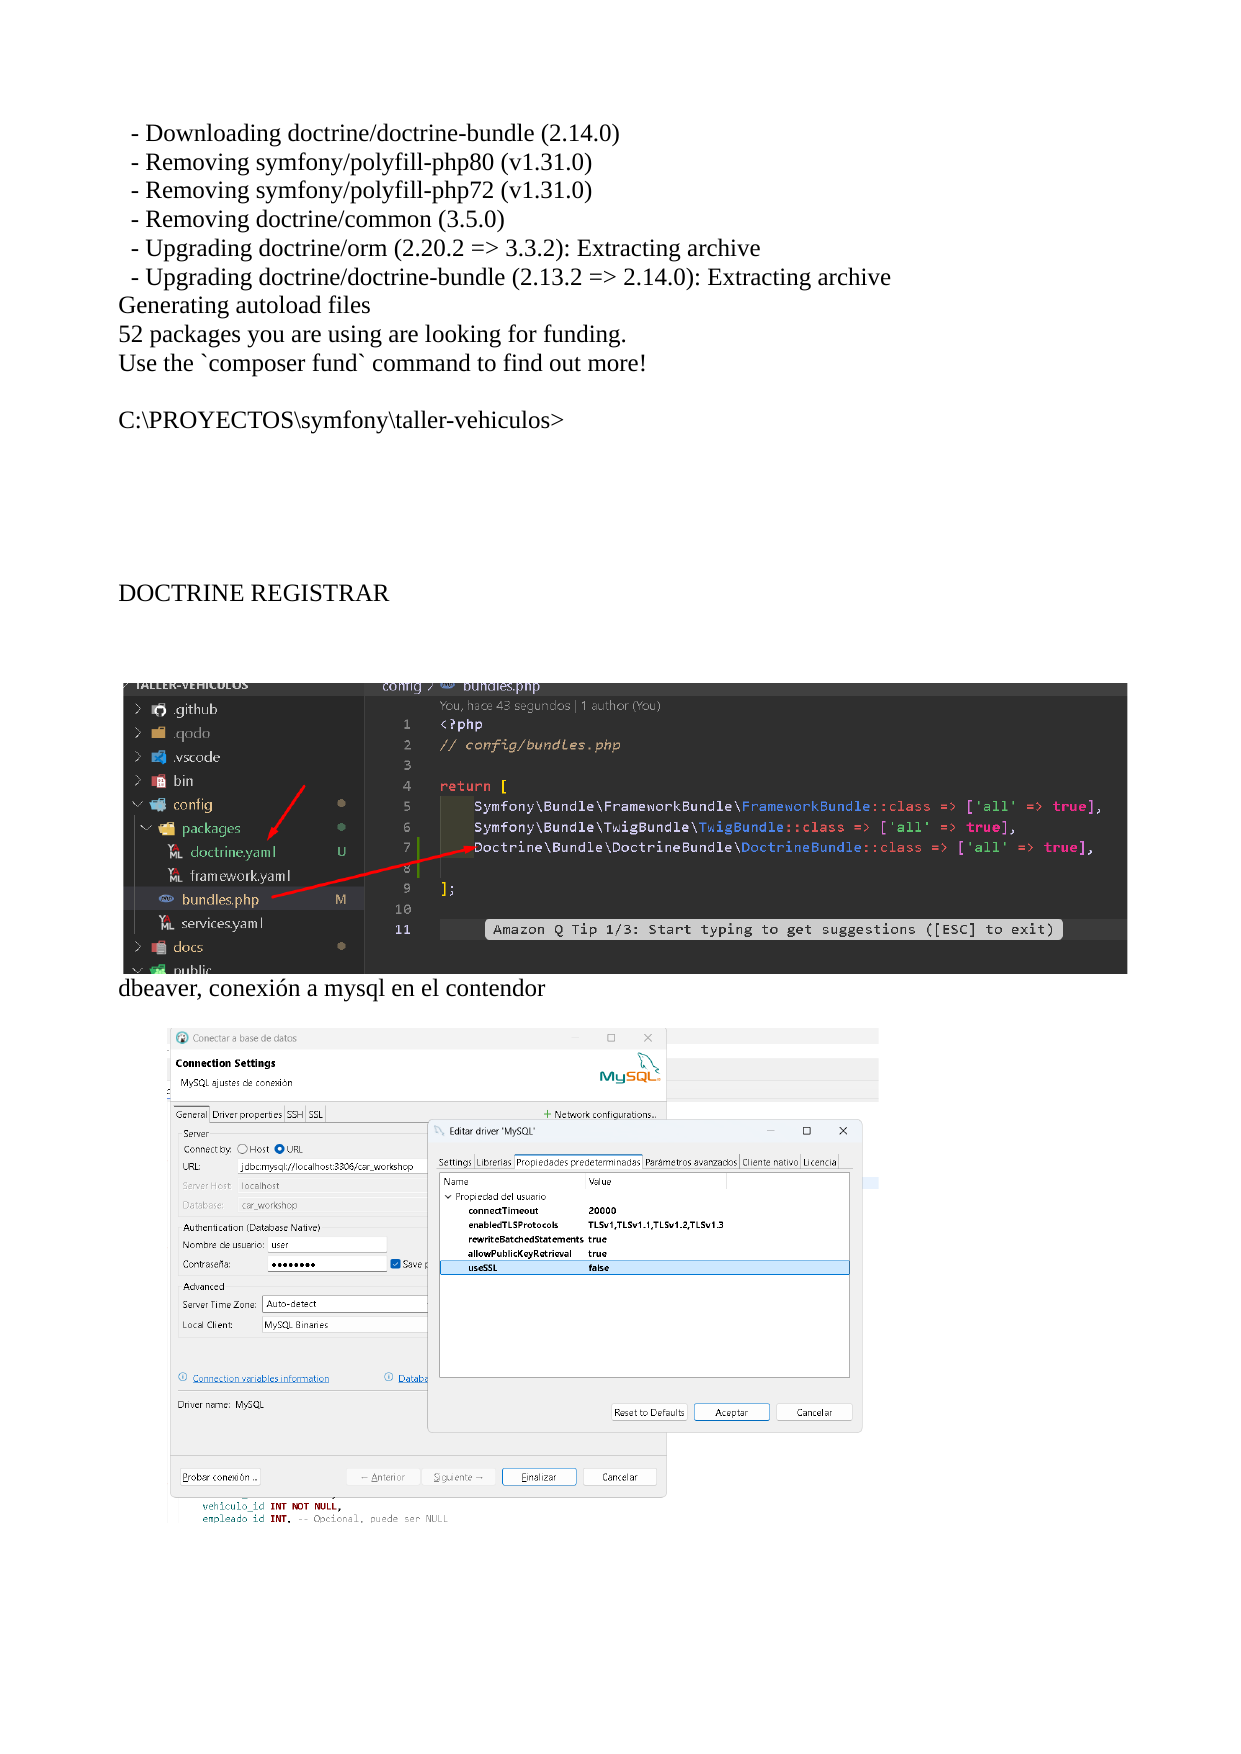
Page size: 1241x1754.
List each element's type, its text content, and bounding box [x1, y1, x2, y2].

picture [123, 683, 1128, 974]
picture [167, 1028, 879, 1523]
text - Removing symfony/polyfill-php80 (v1.31.0) [118, 147, 1122, 176]
text dbeaver, conexión a mysql en el contendor [118, 664, 1122, 1002]
text 52 packages you are using are looking for funding. [118, 319, 1122, 348]
text - Removing doctrine/common (3.5.0) [118, 204, 1122, 233]
text - Downloading doctrine/doctrine-bundle (2.14.0) [118, 118, 1122, 147]
text - Upgrading doctrine/doctrine-bundle (2.13.2 => 2.14.0): Extracting archive [118, 262, 1122, 291]
text Generating autoload files [118, 291, 1122, 319]
text - Removing symfony/polyfill-php72 (v1.31.0) [118, 176, 1122, 204]
text - Upgrading doctrine/orm (2.20.2 => 3.3.2): Extracting archive [118, 233, 1122, 262]
text Use the `composer fund` command to find out more! [118, 348, 1122, 377]
text DOCTRINE REGISTRAR [118, 578, 1122, 607]
text C:\PROYECTOS\symfony\taller-vehiculos> [118, 406, 1122, 434]
